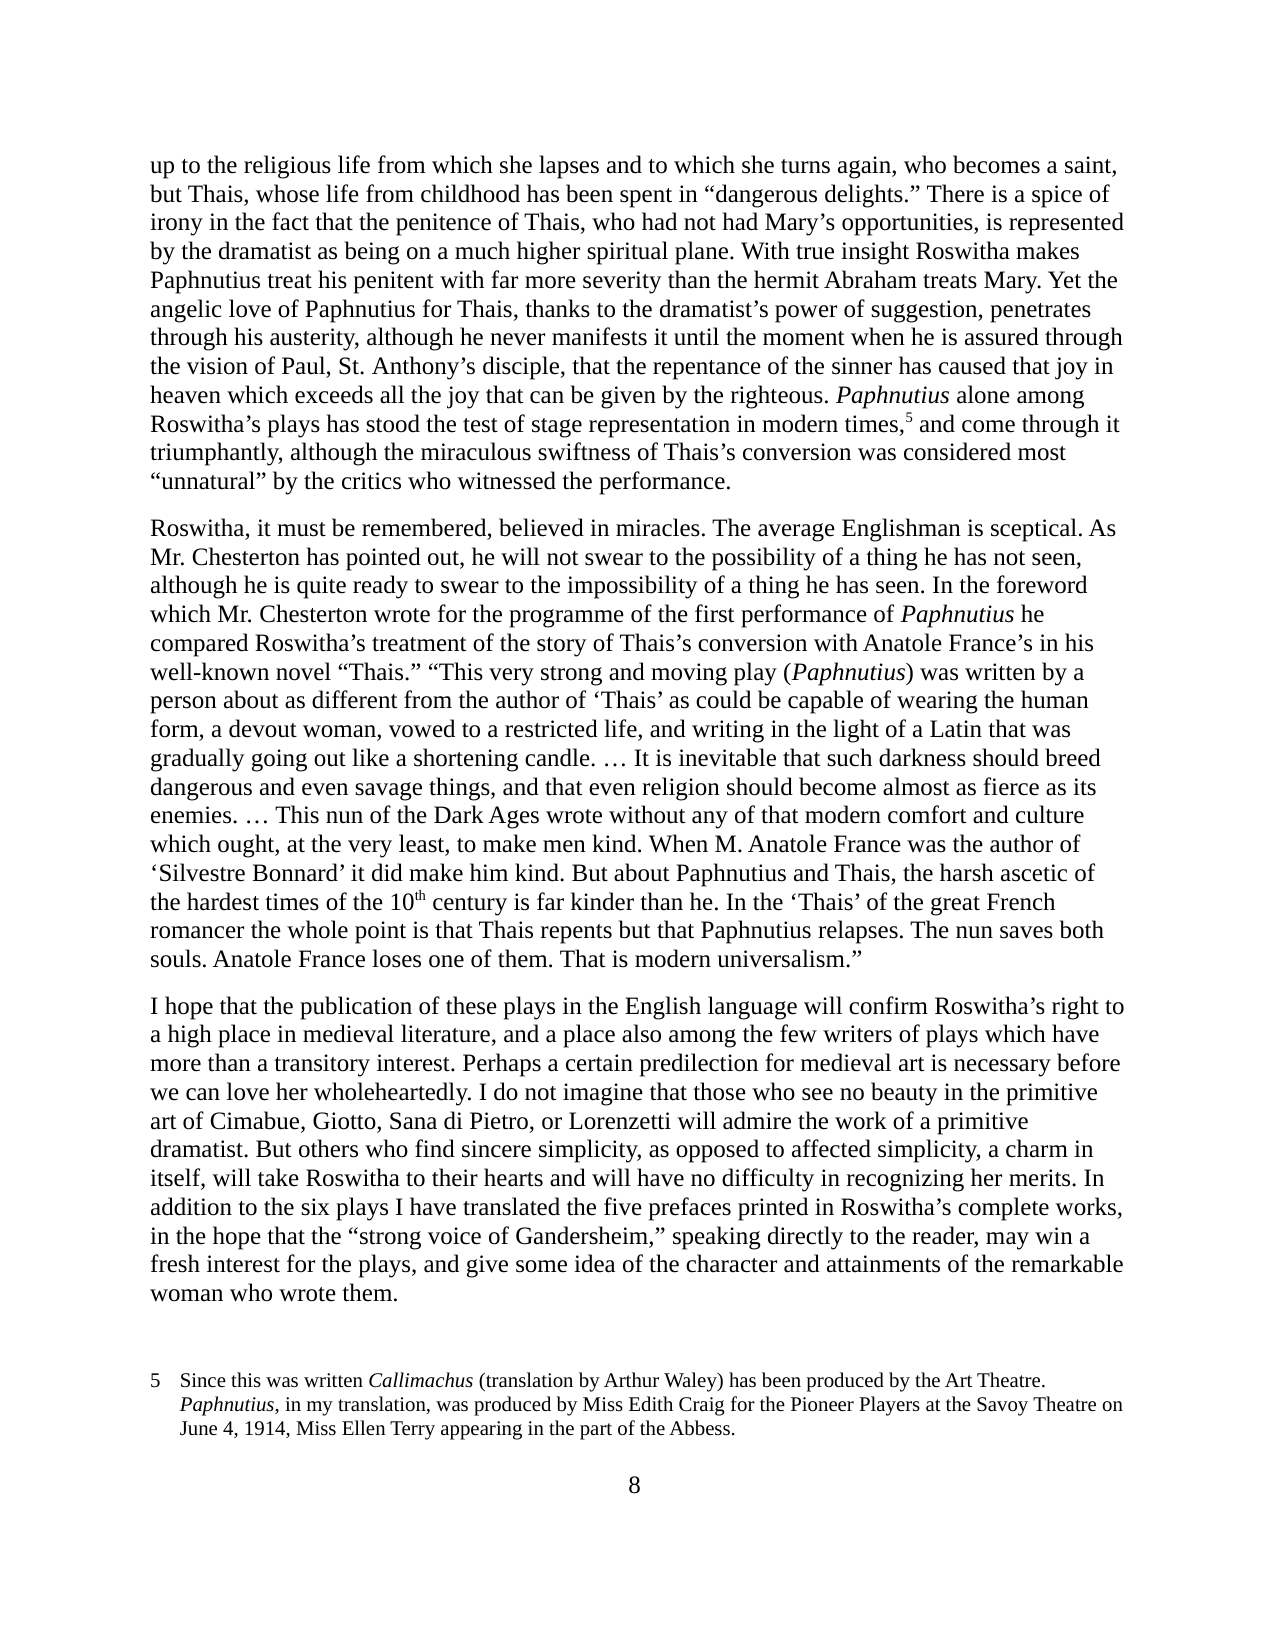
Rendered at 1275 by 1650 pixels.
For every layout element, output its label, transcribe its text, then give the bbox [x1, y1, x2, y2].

text Roswitha, it must be remembered, believed in miracles. The average Englishman is sceptical. As Mr. Chesterton has pointed out, he will not swear to the possibility of a thing he has not seen, although he is quite ready to swear to the impossibility of a thing he has seen. In the foreword which Mr. Chesterton wrote for the programme of the first performance of Paphnutius he compared Roswitha’s treatment of the story of Thais’s conversion with Anatole France’s in his well-known novel “Thais.” “This very strong and moving play (Paphnutius) was written by a person about as different from the author of ‘Thais’ as could be capable of wearing the human form, a devout woman, vowed to a restricted life, and writing in the light of a Latin that was gradually going out like a shortening candle. … It is inevitable that such darkness should breed dangerous and even savage things, and that even religion should become almost as fierce as its enemies. … This nun of the Dark Ages wrote without any of that modern comfort and culture which ought, at the very least, to make men kind. When M. Anatole France was the author of ‘Silvestre Bonnard’ it did make him kind. But about Paphnutius and Thais, the harsh ascetic of the hardest times of the 10th century is far kinder than he. In the ‘Thais’ of the great French romancer the whole point is that Thais repents but that Paphnutius relapses. The nun saves both souls. Anatole France loses one of them. That is modern universalism.” [150, 513, 1125, 973]
text Since this was written Callimachus (translation by Arthur Waley) has been produced by the Art Theatre. Paphnutius, in my translation, was produced by Miss Edith Craig for the Pioneer Players at the Savoy Theatre on June 4, 1914, Miss Ellen Terry appearing in the part of the Abbess. [150, 1368, 1125, 1440]
text up to the religious life from which she lapses and to which she turns again, who becomes a saint, but Thais, whose life from childhood has been spent in “dangerous delights.” There is a spice of irony in the fact that the penitence of Thais, who had not had Mary’s opportunities, is represented by the dramatist as being on a much higher spiritual plane. With true insight Roswitha makes Paphnutius treat his penitent with far more severity than the hermit Abraham treats Mary. Yet the angelic love of Paphnutius for Thais, thanks to the dramatist’s power of suggestion, penetrates through his austerity, although he never manifests it until the moment when he is assured through the vision of Paul, St. Anthony’s disciple, that the repentance of the sinner has caused that joy in heaven which exceeds all the joy that can be given by the righteous. Paphnutius alone among Roswitha’s plays has stood the test of stage representation in modern times, and come through it triumphantly, although the miraculous swiftness of Thais’s conversion was considered most “unnatural” by the critics who witnessed the performance. [150, 150, 1125, 495]
text I hope that the publication of these plays in the English language will confirm Roswitha’s right to a high place in medieval literature, and a place also among the few writers of plays which have more than a transitory interest. Perhaps a certain predilection for medieval art is necessary before we can love her wholeheartedly. I do not imagine that those who see no beauty in the primitive art of Cimabue, Giotto, Sana di Pietro, or Lorenzetti will admire the work of a primitive dramatist. But others who find sincere simplicity, as opposed to affected simplicity, a charm in itself, will take Roswitha to their hearts and will have no difficulty in recognizing her merits. In addition to the six plays I have translated the five prefaces printed in Roswitha’s complete works, in the hope that the “strong voice of Gandersheim,” speaking directly to the reader, may win a fresh interest for the plays, and give some idea of the character and attainments of the remarkable woman who wrote them. [150, 991, 1125, 1307]
